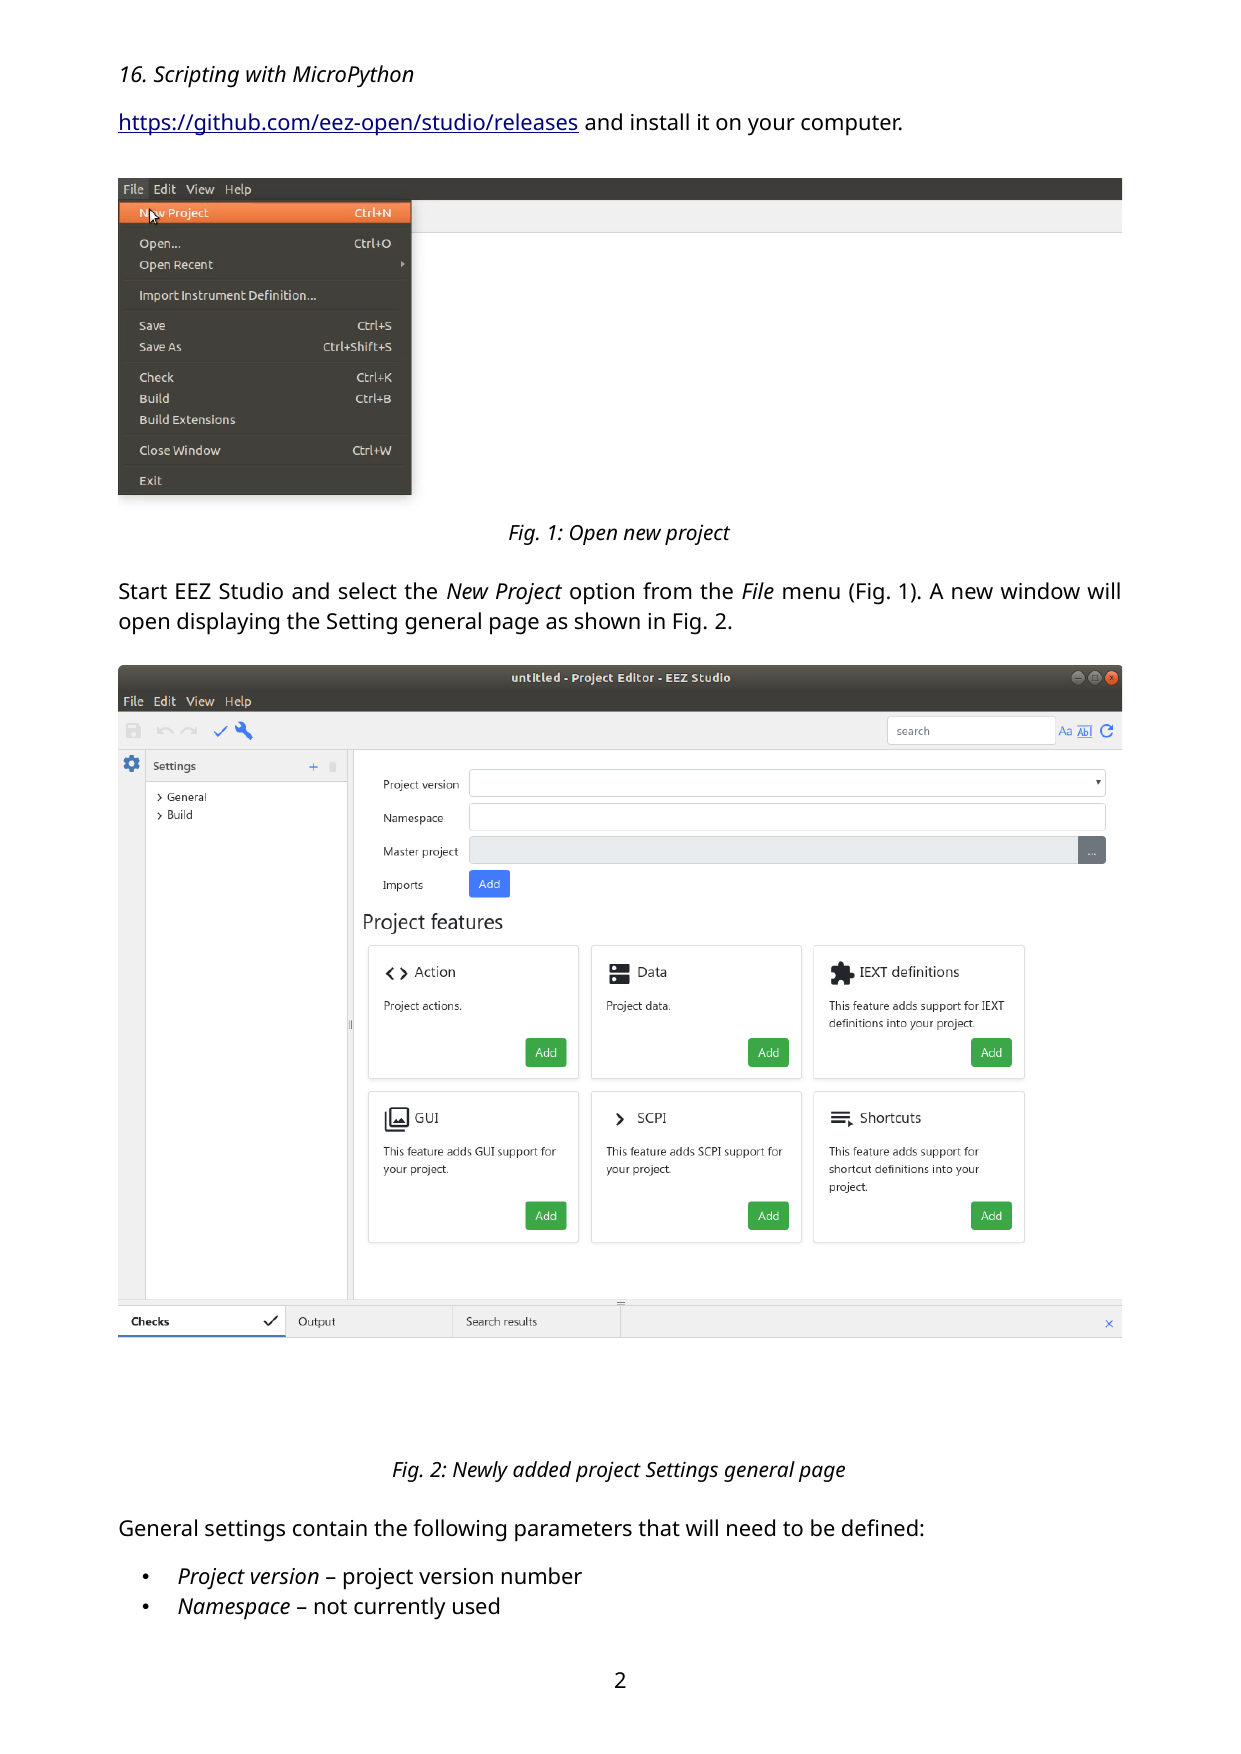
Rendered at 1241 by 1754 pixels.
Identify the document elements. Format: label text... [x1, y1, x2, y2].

list Namespace – not currently used [142, 1591, 1110, 1620]
text Fig. 1: Open new project [118, 512, 1122, 546]
text https://github.com/eez-open/studio/releases and install it on your computer. [118, 107, 1122, 136]
list Project version – project version number [142, 1561, 1110, 1591]
picture [118, 178, 1123, 512]
text General settings contain the following parameters that will need to be defined: [118, 1513, 1122, 1543]
text Fig. 2: Newly added project Settings general page [118, 1444, 1122, 1483]
picture [118, 665, 1123, 1444]
text Start EEZ Studio and select the New Project option from the File menu (Fig. 1). A new window will open displaying the Setting general page as shown in Fig. 2. [118, 576, 1122, 636]
